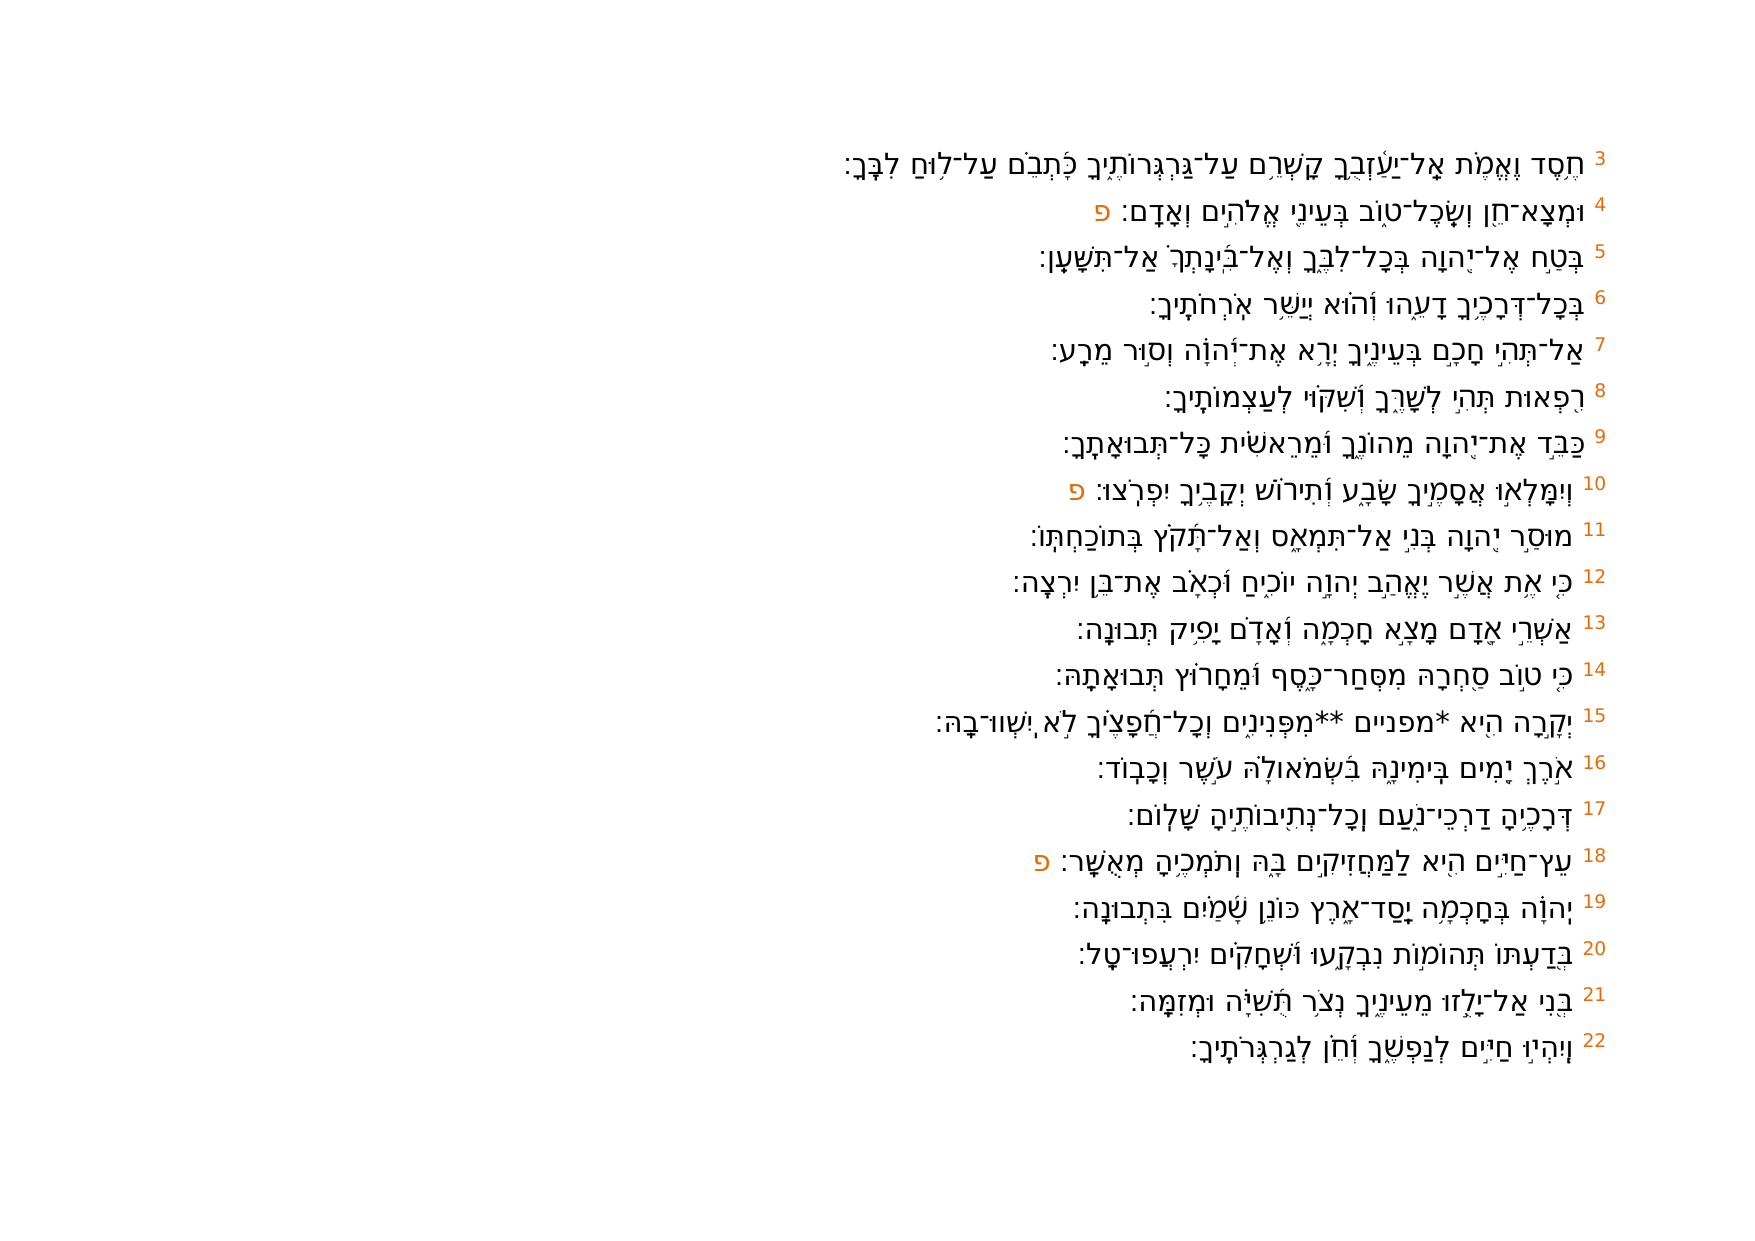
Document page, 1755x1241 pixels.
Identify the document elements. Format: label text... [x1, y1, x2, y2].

text 13 אַשְׁרֵ֣י אָ֭דָם מָצָ֣א חָכְמָ֑ה וְ֝אָדָ֗ם יָפִ֥יק תְּבוּנָֽה׃ ‬‬‬ [148, 612, 1606, 646]
text 11 מוּסַ֣ר יְ֭הוָה בְּנִ֣י אַל־תִּמְאָ֑ס וְאַל־תָּ֝קֹ֗ץ בְּתוֹכַחְתּֽוֹ׃ ‬‬‬ [148, 519, 1606, 553]
text 15 יְקָ֣רָה הִ֭יא *מפניים **מִפְּנִינִ֑ים וְכָל־חֲ֝פָצֶ֗יךָ לֹ֣א יִֽשְׁווּ־בָֽהּ׃ ‬‬‬ [148, 705, 1606, 739]
text 12 כִּ֤י אֶ֥ת אֲשֶׁ֣ר יֶאֱהַ֣ב יְהוָ֣ה יוֹכִ֑יחַ וּ֝כְאָ֗ב אֶת־בֵּ֥ן יִרְצֶֽה׃ ‬‬‬ [148, 566, 1606, 600]
text 17 דְּרָכֶ֥יהָ דַרְכֵי־נֹ֑עַם וְֽכָל־נְתִ֖יבוֹתֶ֣יהָ שָׁלֽוֹם׃ ‬‬‬ [148, 798, 1606, 832]
text 5 בְּטַ֣ח אֶל־יְ֭הוָה בְּכָל־לִבֶּ֑ךָ וְאֶל־בִּֽ֝ינָתְךָ֗ אַל־תִּשָּׁעֵֽן׃ ‬‬‬ [148, 241, 1606, 274]
text 14 כִּ֤י ט֣וֹב סַ֭חְרָהּ מִסְּחַר־כָּ֑סֶף וּ֝מֵחָר֗וּץ תְּבוּאָתָֽהּ׃ ‬‬‬ [148, 659, 1606, 693]
text 4 וּמְצָא־חֵ֖ן וְשֵֽׂכֶל־ט֑וֹב בְּעֵינֵ֖י אֱלֹהִ֣ים וְאָדָֽם׃ פ ‬‬‬ [148, 194, 1606, 228]
text 19 יְֽהוָ֗ה בְּחָכְמָ֥ה יָֽסַד־אָ֑רֶץ כּוֹנֵ֥ן שָׁ֝מַ֗יִם בִּתְבוּנָֽה׃ ‬‬‬ [148, 891, 1606, 925]
text 22 וְיִֽהְי֣וּ חַיִּ֣ים לְנַפְשֶׁ֑ךָ וְ֝חֵ֗ן לְגַרְגְּרֹתֶֽיךָ׃ ‬‬‬ [148, 1030, 1606, 1064]
text 3 חֶ֥סֶד וֶאֱמֶ֗ת אַֽל־יַעַ֫זְבֻ֥ךָ קָשְׁרֵ֥ם עַל־גַּרְגְּרוֹתֶ֑יךָ כָּ֝תְבֵ֗ם עַל־ל֥וּחַ לִבֶּֽךָ׃ ‬‬‬ [148, 148, 1606, 182]
text 20 בְּ֭דַעְתּוֹ תְּהוֹמ֣וֹת נִבְקָ֑עוּ וּ֝שְׁחָקִ֗ים יִרְעֲפוּ־טָֽל׃ ‬‬‬ [148, 937, 1606, 971]
text 8 רִ֭פְאוּת תְּהִ֣י לְשָׁרֶּ֑ךָ וְ֝שִׁקּ֗וּי לְעַצְמוֹתֶֽיךָ׃ ‬‬‬ [148, 380, 1606, 414]
text 21 בְּ֭נִי אַל־יָלֻ֣זוּ מֵעֵינֶ֑יךָ נְצֹ֥ר תֻּ֝שִׁיָּ֗ה וּמְזִמָּֽה׃ ‬‬‬ [148, 984, 1606, 1018]
text 16 אֹ֣רֶךְ יָ֭מִים בִּֽימִינָ֑הּ בִּ֝שְׂמֹאולָ֗הּ עֹ֣שֶׁר וְכָבֽוֹד׃ ‬‬‬ [148, 752, 1606, 786]
text 6 בְּכָל־דְּרָכֶ֥יךָ דָעֵ֑הוּ וְ֝ה֗וּא יְיַשֵּׁ֥ר אֹֽרְחֹתֶֽיךָ׃ ‬‬‬ [148, 287, 1606, 321]
text 18 עֵץ־חַיִּ֣ים הִ֭יא לַמַּחֲזִיקִ֣ים בָּ֑הּ וְֽתֹמְכֶ֥יהָ מְאֻשָּֽׁר׃ פ ‬‬‬ [148, 844, 1606, 878]
text 7 אַל־תְּהִ֣י חָכָ֣ם בְּעֵינֶ֑יךָ יְרָ֥א אֶת־יְ֝הוָ֗ה וְס֣וּר מֵרָֽע׃ ‬‬‬ [148, 333, 1606, 367]
text 10 וְיִמָּלְא֣וּ אֲסָמֶ֣יךָ שָׂבָ֑ע וְ֝תִיר֗וֹשׁ יְקָבֶ֥יךָ יִפְרֹֽצוּ׃ פ ‬‬‬ [148, 473, 1606, 507]
text 9 כַּבֵּ֣ד אֶת־יְ֭הוָה מֵהוֹנֶ֑ךָ וּ֝מֵרֵאשִׁ֗ית כָּל־תְּבוּאָתֶֽךָ׃ ‬‬‬ [148, 426, 1606, 460]
